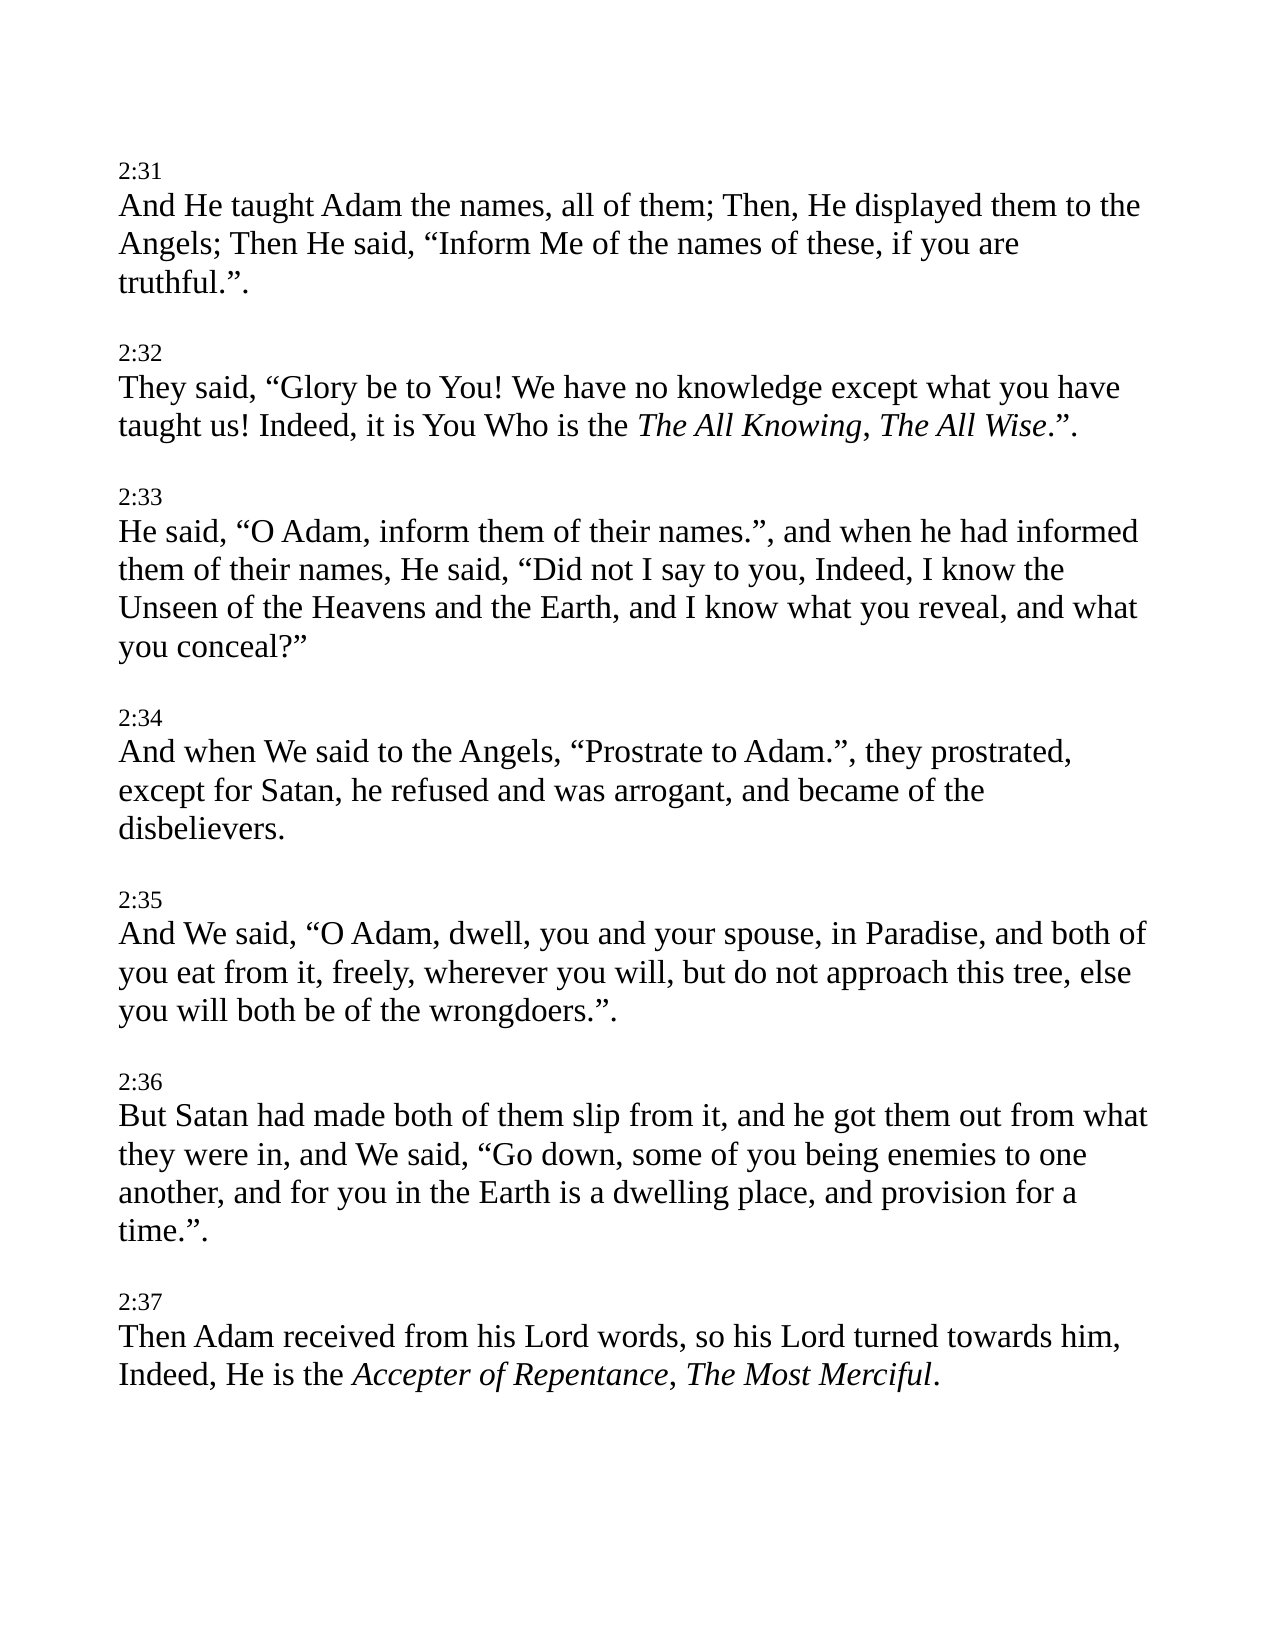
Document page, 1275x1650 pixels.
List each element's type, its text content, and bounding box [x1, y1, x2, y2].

text And We said, “O Adam, dwell, you and your spouse, in Paradise, and both of you eat from it, freely, wherever you will, but do not approach this tree, else you will both be of the wrongdoers.”. [118, 913, 1157, 1028]
text 2:37 [118, 1287, 1157, 1316]
text They said, “Glory be to You! We have no knowledge except what you have taught us! Indeed, it is You Who is the The All Knowing, The All Wise.”. [118, 367, 1157, 444]
text 2:34 [118, 703, 1157, 731]
text He said, “O Adam, inform them of their names.”, and when he had informed them of their names, He said, “Did not I say to you, Indeed, I know the Unseen of the Heavens and the Earth, and I know what you reveal, and what you conceal?” [118, 511, 1157, 664]
text 2:35 [118, 885, 1157, 913]
text 2:33 [118, 482, 1157, 511]
text And He taught Adam the names, all of them; Then, He displayed them to the Angels; Then He said, “Inform Me of the names of these, if you are truthful.”. [118, 185, 1157, 300]
text 2:32 [118, 338, 1157, 367]
text 2:31 [118, 156, 1157, 185]
text 2:36 [118, 1067, 1157, 1096]
text And when We said to the Angels, “Prostrate to Adam.”, they prostrated, except for Satan, he refused and was arrogant, and became of the disbelievers. [118, 731, 1157, 846]
text Then Adam received from his Lord words, so his Lord turned towards him, Indeed, He is the Accepter of Repentance, The Most Merciful. [118, 1316, 1157, 1393]
text But Satan had made both of them slip from it, and he got them out from what they were in, and We said, “Go down, some of you being enemies to one another, and for you in the Earth is a dwelling place, and provision for a time.”. [118, 1096, 1157, 1249]
